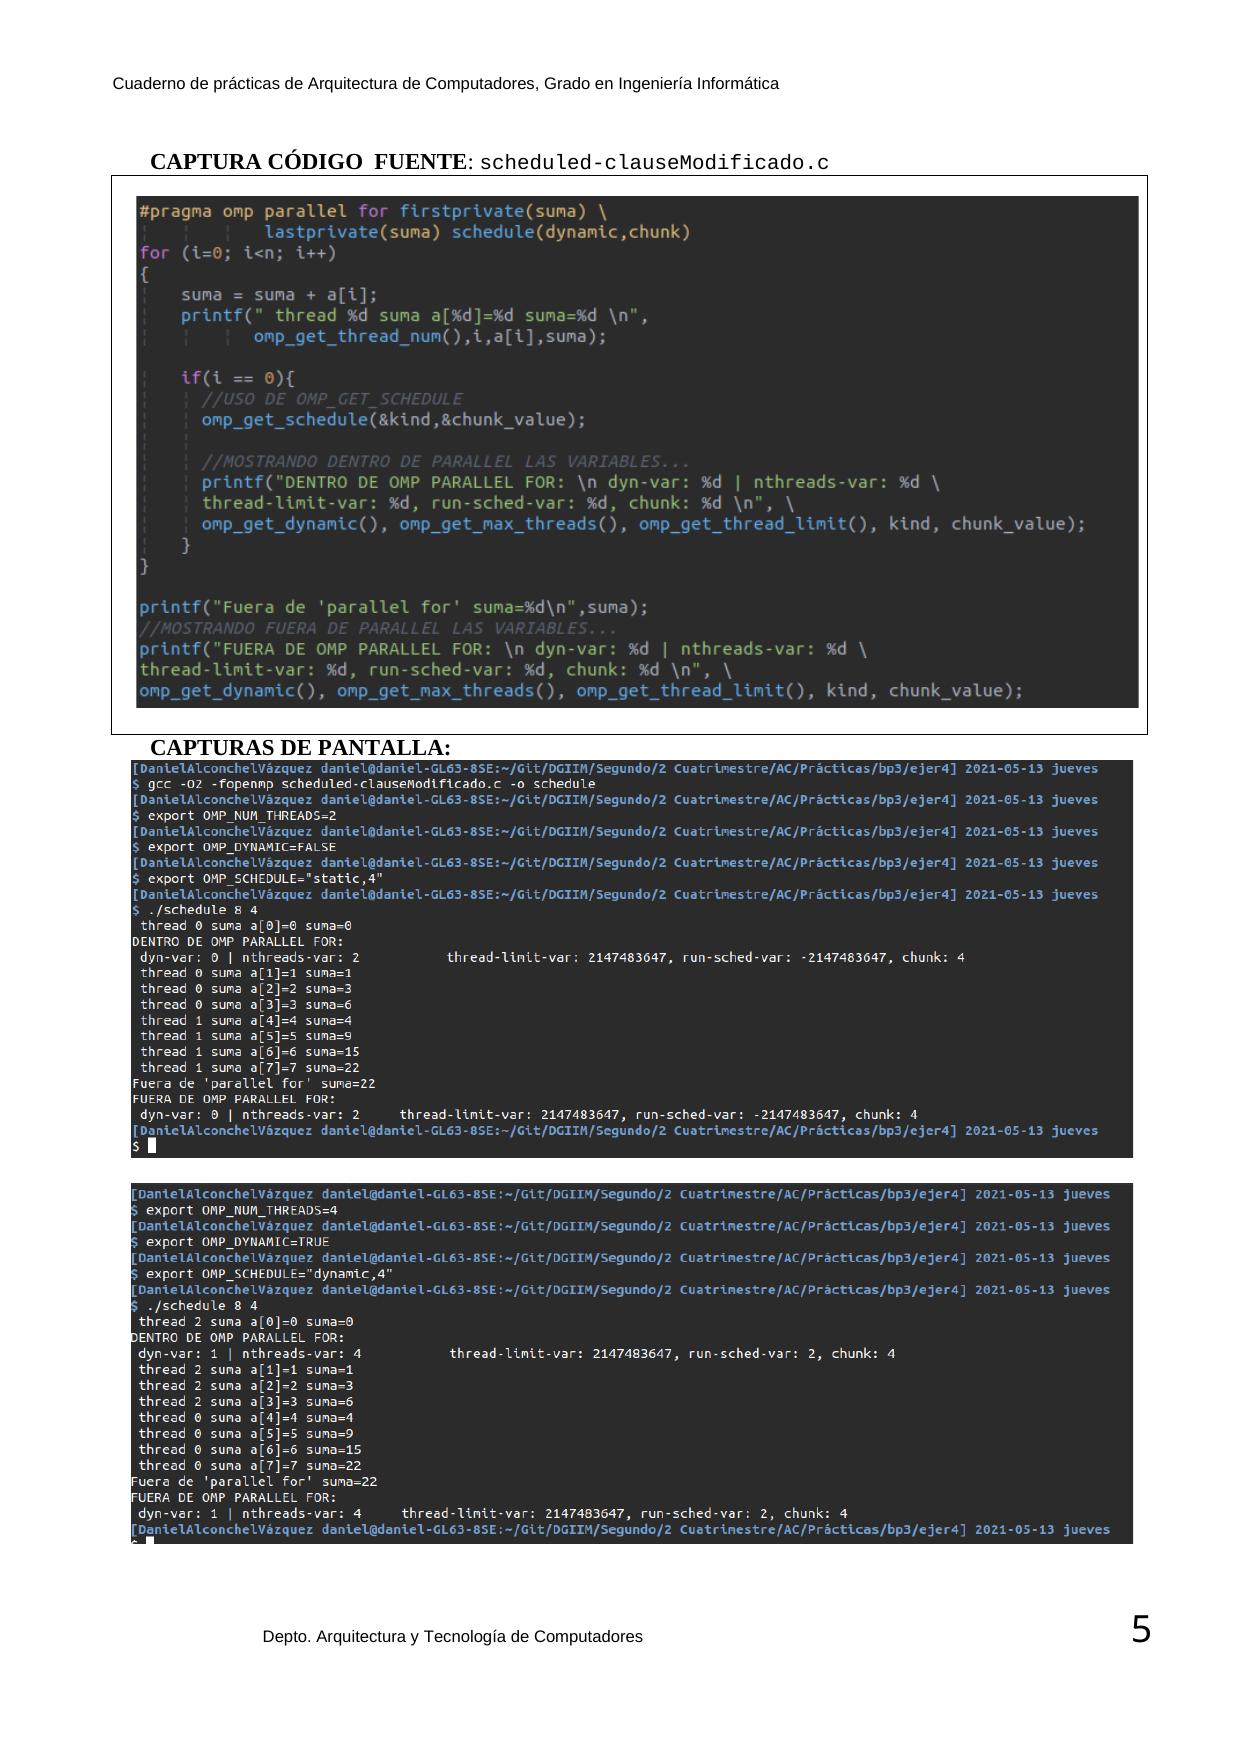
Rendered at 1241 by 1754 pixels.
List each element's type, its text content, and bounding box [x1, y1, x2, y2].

picture [136, 196, 1139, 708]
text CAPTURA CÓDIGO FUENTE: scheduled-clauseModificado.c [150, 148, 1152, 175]
table_header [112, 176, 1147, 733]
picture [131, 1183, 1134, 1544]
text CAPTURAS DE PANTALLA: [150, 734, 1152, 761]
picture [131, 760, 1134, 1158]
